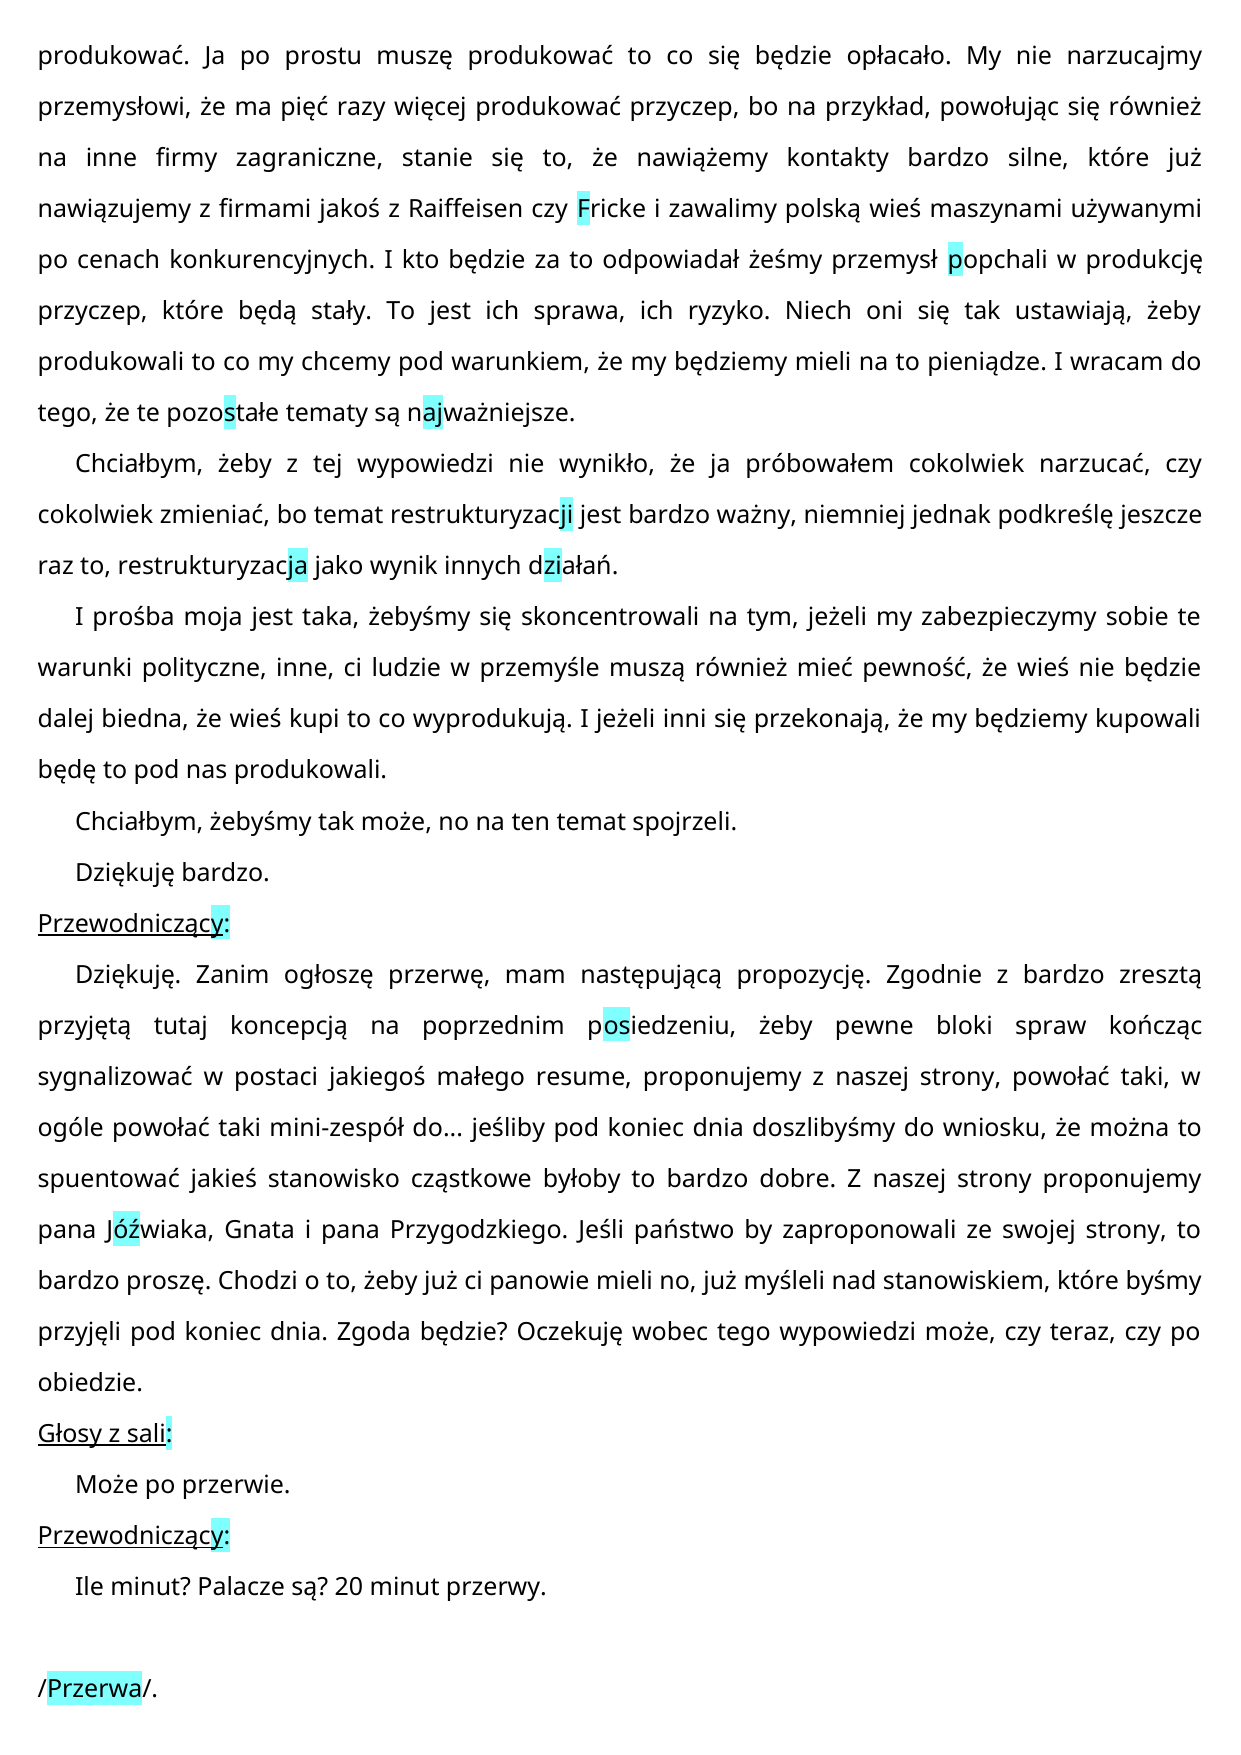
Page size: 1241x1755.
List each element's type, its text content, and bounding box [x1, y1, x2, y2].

text I prośba moja jest taka, żebyśmy się skoncentrowali na tym, jeżeli my zabezpieczymy sobie te warunki polityczne, inne, ci ludzie w przemyśle muszą również mieć pewność, że wieś nie będzie dalej biedna, że wieś kupi to co wyprodukują. I jeżeli inni się przekonają, że my będziemy kupowali będę to pod nas produkowali. [37, 599, 1203, 786]
text Głosy z sali: [37, 1416, 1203, 1450]
text Przewodniczący: [37, 1518, 1203, 1552]
text Chciałbym, żebyśmy tak może, no na ten temat spojrzeli. [37, 803, 1203, 837]
text Ile minut? Palacze są? 20 minut przerwy. [37, 1569, 1203, 1603]
text Dziękuję. Zanim ogłoszę przerwę, mam następującą propozycję. Zgodnie z bardzo zresztą przyjętą tutaj koncepcją na poprzednim posiedzeniu, żeby pewne bloki spraw kończąc sygnalizować w postaci jakiegoś małego resume, proponujemy z naszej strony, powołać taki, w ogóle powołać taki mini-zespół do... jeśliby pod koniec dnia doszlibyśmy do wniosku, że można to spuentować jakieś stanowisko cząstkowe byłoby to bardzo dobre. Z naszej strony proponujemy pana Jóźwiaka, Gnata i pana Przygodzkiego. Jeśli państwo by zaproponowali ze swojej strony, to bardzo proszę. Chodzi o to, żeby już ci panowie mieli no, już myśleli nad stanowiskiem, które byśmy przyjęli pod koniec dnia. Zgoda będzie? Oczekuję wobec tego wypowiedzi może, czy teraz, czy po obiedzie. [37, 956, 1203, 1399]
text Przewodniczący: [37, 905, 1203, 939]
text Może po przerwie. [37, 1467, 1203, 1501]
text produkować. Ja po prostu muszę produkować to co się będzie opłacało. My nie narzucajmy przemysłowi, że ma pięć razy więcej produkować przyczep, bo na przykład, powołując się również na inne firmy zagraniczne, stanie się to, że nawiążemy kontakty bardzo silne, które już nawiązujemy z firmami jakoś z Raiffeisen czy Fricke i zawalimy polską wieś maszynami używanymi po cenach konkurencyjnych. I kto będzie za to odpowiadał żeśmy przemysł popchali w produkcję przyczep, które będą stały. To jest ich sprawa, ich ryzyko. Niech oni się tak ustawiają, żeby produkowali to co my chcemy pod warunkiem, że my będziemy mieli na to pieniądze. I wracam do tego, że te pozostałe tematy są najważniejsze. [37, 37, 1203, 429]
text Dziękuję bardzo. [37, 854, 1203, 888]
text /Przerwa/. [37, 1671, 1203, 1705]
text Chciałbym, żeby z tej wypowiedzi nie wynikło, że ja próbowałem cokolwiek narzucać, czy cokolwiek zmieniać, bo temat restrukturyzacji jest bardzo ważny, niemniej jednak podkreślę jeszcze raz to, restrukturyzacja jako wynik innych działań. [37, 446, 1203, 582]
